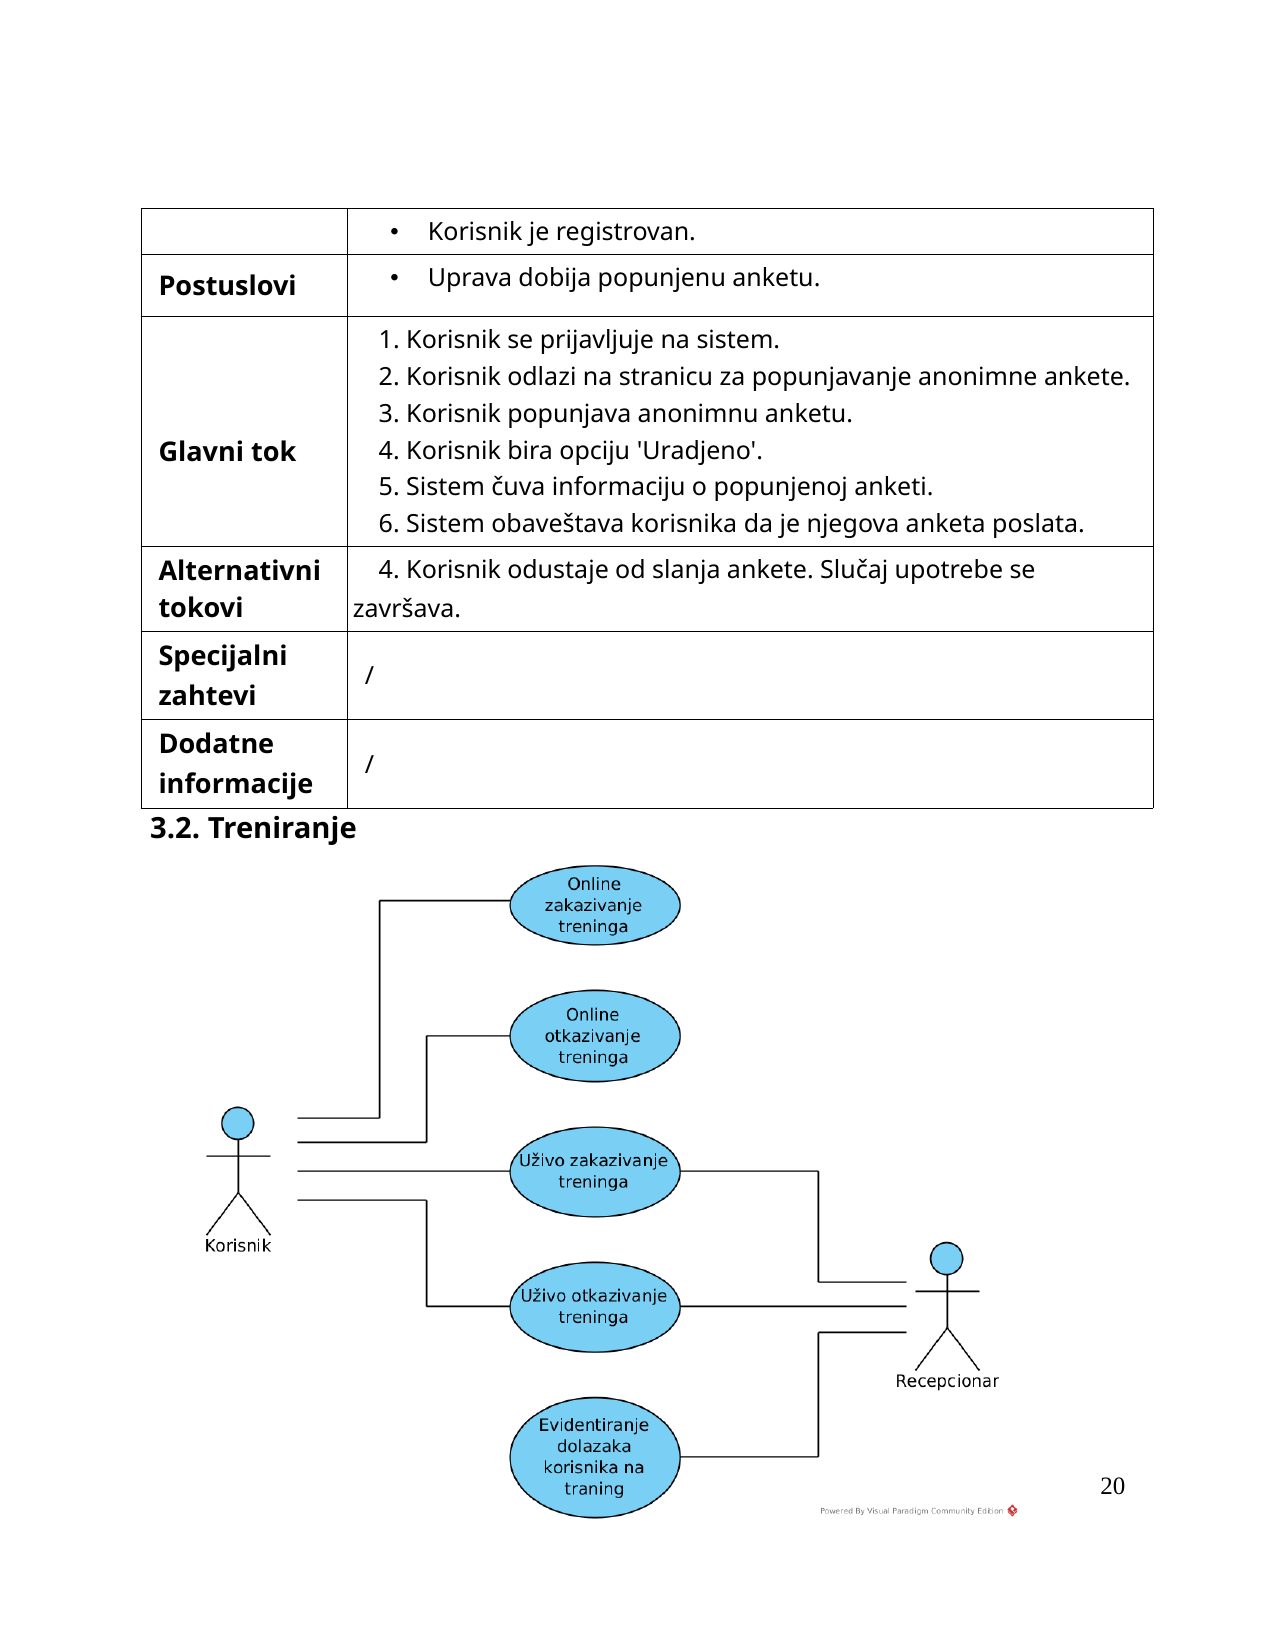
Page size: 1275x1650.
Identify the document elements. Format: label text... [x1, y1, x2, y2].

table_cell Postuslovi [142, 255, 347, 316]
table_cell / [348, 632, 1153, 719]
table_cell [142, 209, 347, 254]
table_cell 4. Korisnik odustaje od slanja ankete. Slučaj upotrebe se završava. [348, 547, 1153, 631]
picture [177, 862, 1021, 1523]
table_cell Sistem je u funkciji. Korisnik ima pristup internetu. Korisnik je registrovan. [348, 209, 1153, 254]
table_cell Uprava dobija popunjenu anketu. [348, 255, 1153, 316]
table_cell Alternativni tokovi [142, 547, 347, 631]
table_cell / [348, 720, 1153, 807]
table_cell Dodatne informacije [142, 720, 347, 807]
table_cell Specijalni zahtevi [142, 632, 347, 719]
text 3.2. Treniranje [150, 809, 1125, 847]
table_cell 1. Korisnik se prijavljuje na sistem. 2. Korisnik odlazi na stranicu za popunjavanje anonimne ankete. 3. Korisnik popunjava anonimnu anketu. 4. Korisnik bira opciju 'Uradjeno'. 5. Sistem čuva informaciju o popunjenoj anketi. 6. Sistem obaveštava korisnika da je njegova anketa poslata. [348, 317, 1153, 546]
table_cell Glavni tok [142, 317, 347, 546]
